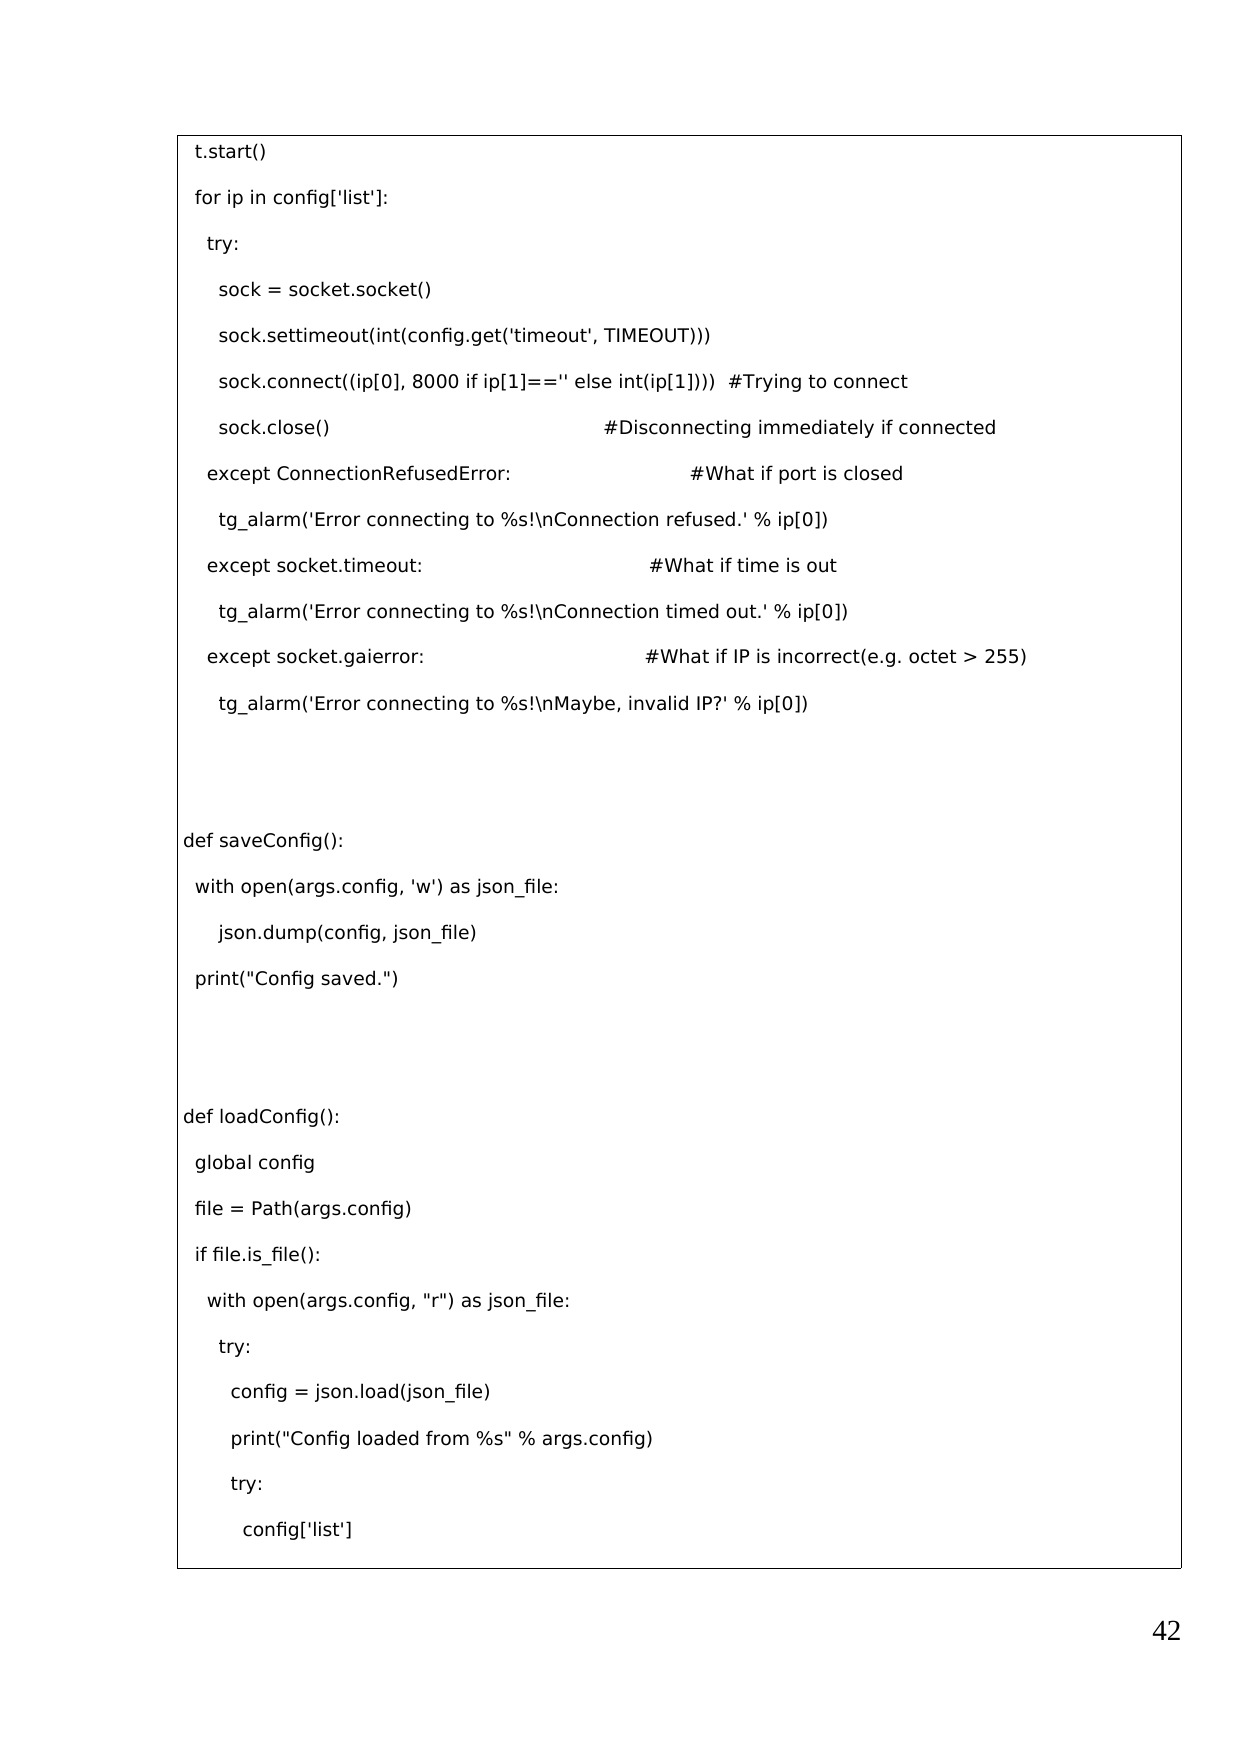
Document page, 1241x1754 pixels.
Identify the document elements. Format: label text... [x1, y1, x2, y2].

table_header t.start() for ip in config['list']: try: sock = socket.socket() sock.settimeout(int(config.get('timeout', TIMEOUT))) sock.connect((ip[0], 8000 if ip[1]=='' else int(ip[1]))) #Trying to connect sock.close() #Disconnecting immediately if connected except ConnectionRefusedError: #What if port is closed tg_alarm('Error connecting to %s!\nConnection refused.' % ip[0]) except socket.timeout: #What if time is out tg_alarm('Error connecting to %s!\nConnection timed out.' % ip[0]) except socket.gaierror: #What if IP is incorrect(e.g. octet > 255) tg_alarm('Error connecting to %s!\nMaybe, invalid IP?' % ip[0]) def saveConfig(): with open(args.config, 'w') as json_file: json.dump(config, json_file) print("Config saved.") def loadConfig(): global config file = Path(args.config) if file.is_file(): with open(args.config, "r") as json_file: try: config = json.load(json_file) print("Config loaded from %s" % args.config) try: config['list'] [178, 136, 1181, 1568]
